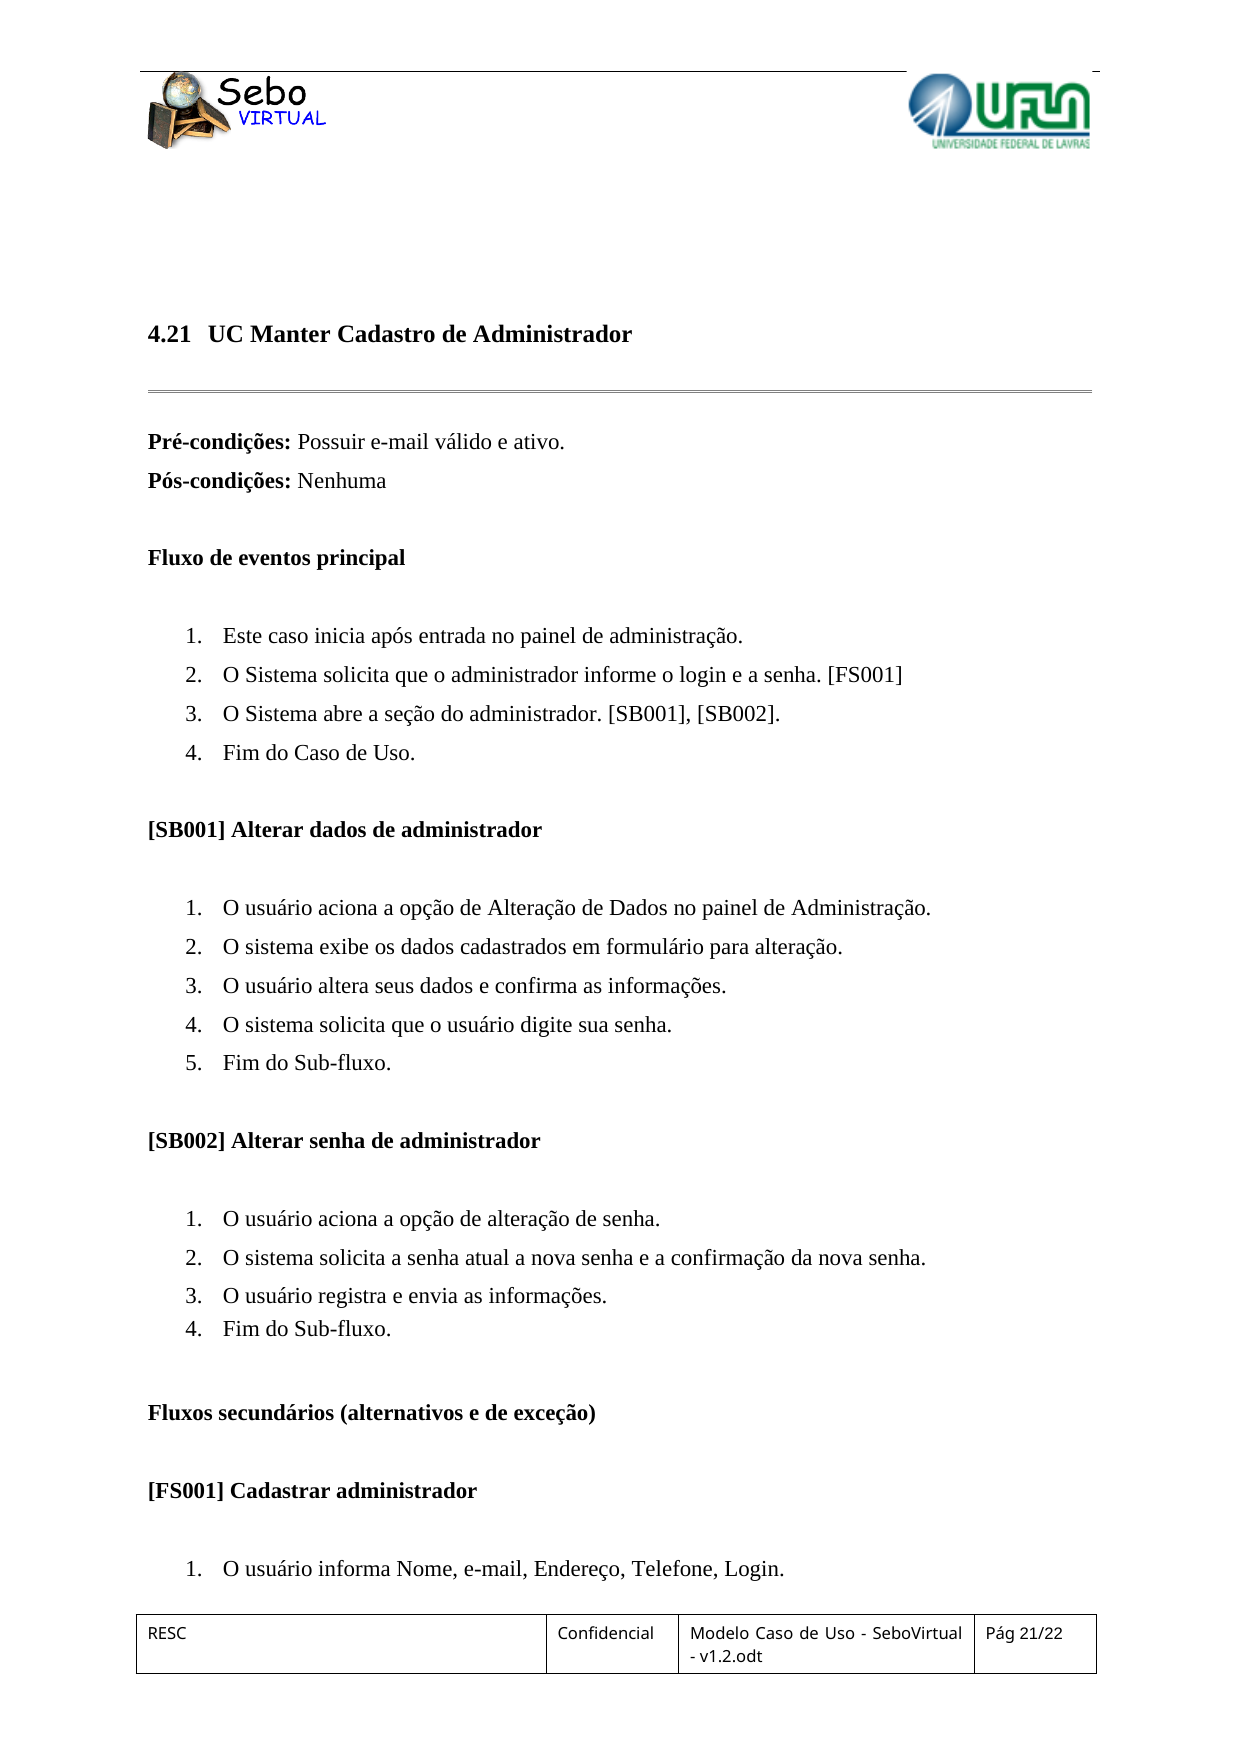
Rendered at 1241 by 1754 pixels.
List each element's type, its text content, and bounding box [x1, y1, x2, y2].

text Fluxos secundários (alternativos e de exceção) [148, 1399, 1092, 1426]
list Fim do Caso de Uso. [185, 739, 1092, 765]
list O usuário altera seus dados e confirma as informações. [185, 972, 1092, 998]
list O usuário registra e envia as informações. [185, 1283, 1092, 1309]
text [SB001] Alterar dados de administrador [148, 816, 1092, 843]
list O sistema solicita que o usuário digite sua senha. [185, 1011, 1092, 1037]
list O usuário aciona a opção de alteração de senha. [185, 1205, 1092, 1231]
list O sistema solicita a senha atual a nova senha e a confirmação da nova senha. [185, 1244, 1092, 1270]
text Fluxo de eventos principal [148, 544, 1092, 571]
list Este caso inicia após entrada no painel de administração. [185, 622, 1092, 648]
subtitle UC Manter Cadastro de Administrador [148, 319, 1092, 347]
list Fim do Sub-fluxo. [185, 1315, 1092, 1342]
list O sistema exibe os dados cadastrados em formulário para alteração. [185, 933, 1092, 959]
picture [147, 71, 343, 149]
text [FS001] Cadastrar administrador [148, 1477, 1092, 1503]
list O Sistema solicita que o administrador informe o login e a senha. [FS001] [185, 661, 1092, 687]
list Fim do Sub-fluxo. [185, 1049, 1092, 1076]
list O usuário aciona a opção de Alteração de Dados no painel de Administração. [185, 894, 1092, 920]
picture [906, 71, 1093, 152]
list O usuário informa Nome, e-mail, Endereço, Telefone, Login. [185, 1554, 1092, 1581]
text Pós-condições: Nenhuma [148, 467, 1092, 493]
text [SB002] Alterar senha de administrador [148, 1127, 1092, 1153]
list O Sistema abre a seção do administrador. [SB001], [SB002]. [185, 700, 1092, 726]
text Pré-condições: Possuir e-mail válido e ativo. [148, 428, 1092, 454]
